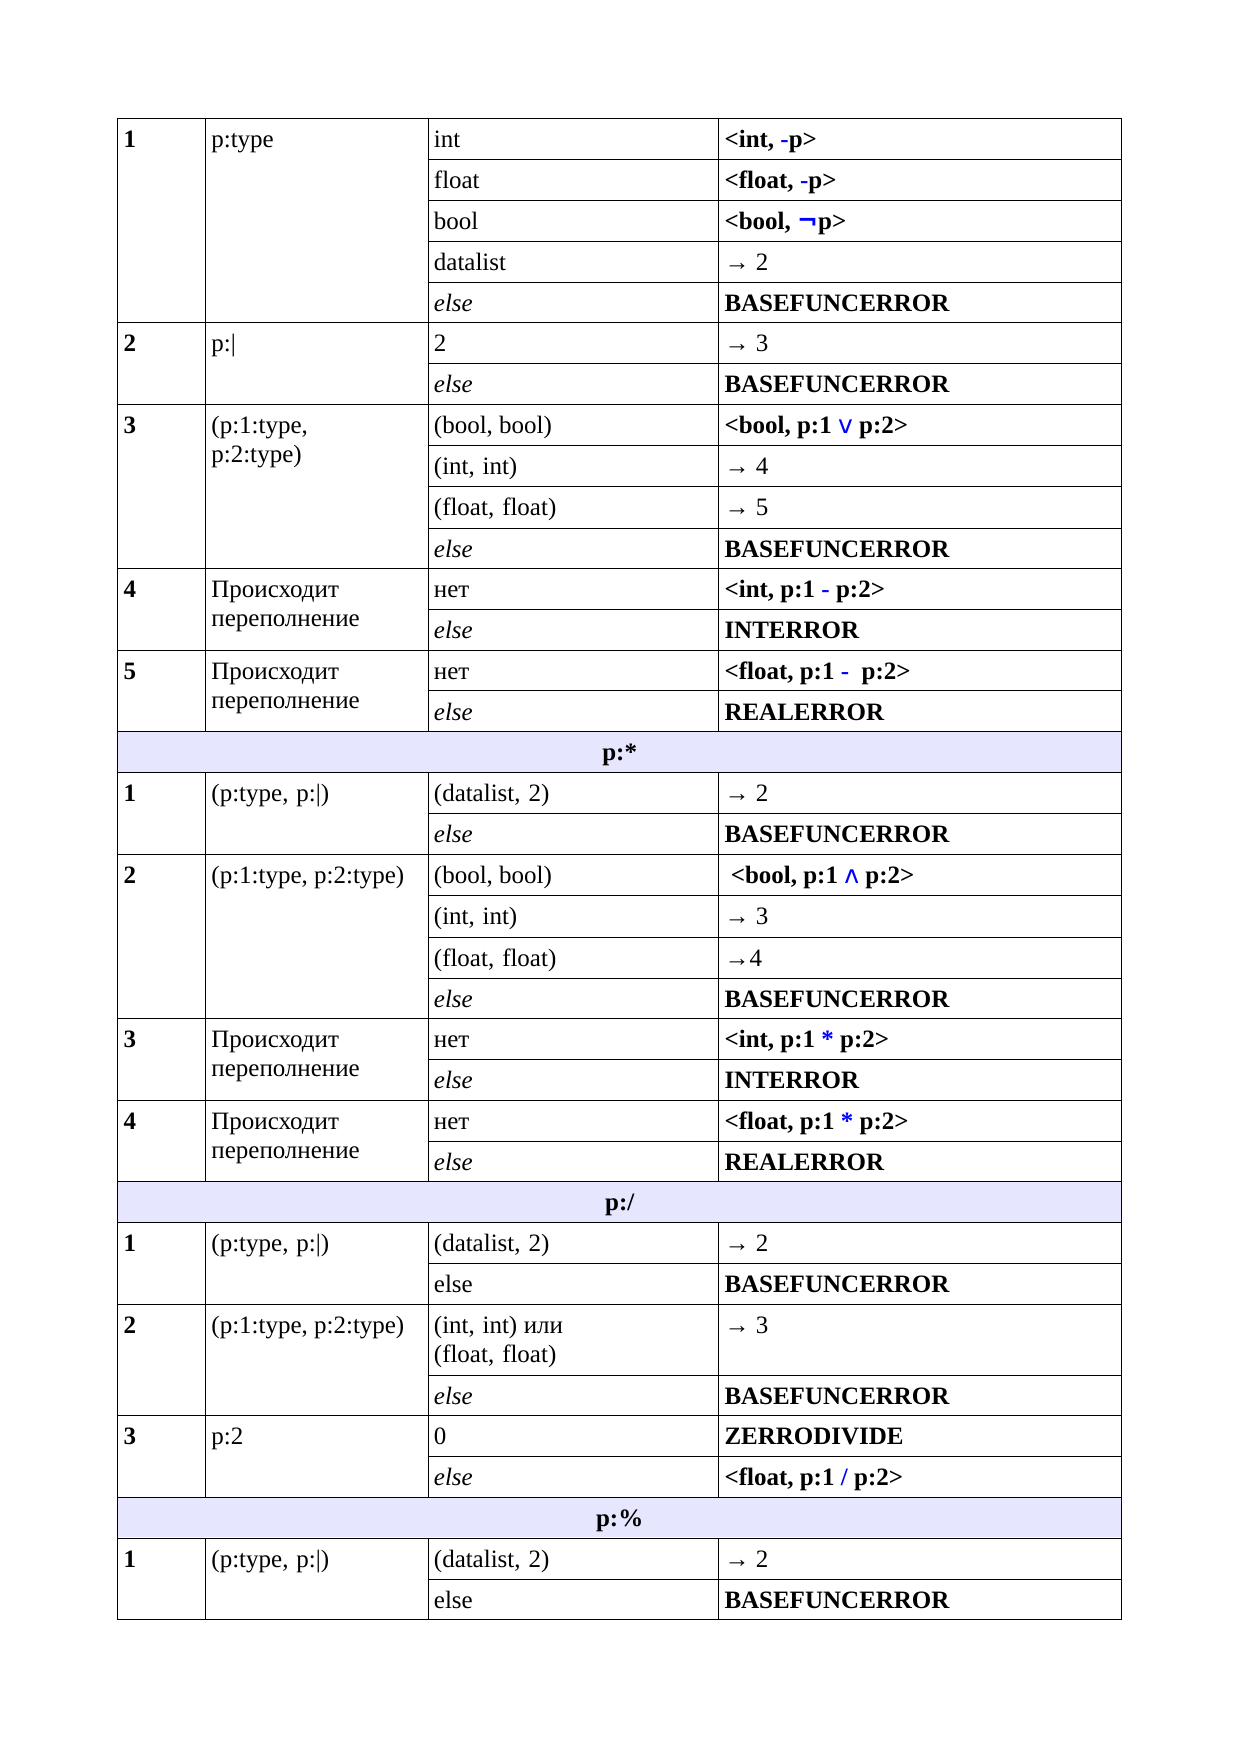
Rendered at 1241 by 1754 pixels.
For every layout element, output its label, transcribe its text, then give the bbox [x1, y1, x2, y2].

table_cell (datalist, 2) [429, 1539, 718, 1579]
table_cell REALERROR [719, 691, 1121, 731]
table_cell else [429, 1376, 718, 1415]
table_cell p:type [206, 119, 428, 322]
table_cell float [429, 160, 718, 199]
table_cell else [429, 1580, 718, 1619]
table_cell 2 [429, 323, 718, 363]
table_cell BASEFUNCERROR [719, 1580, 1121, 1619]
table_cell REALERROR [719, 1142, 1121, 1181]
table_cell else [429, 814, 718, 854]
table_cell нет [429, 1019, 718, 1059]
table_cell ZERRODIVIDE [719, 1416, 1121, 1456]
table_cell 2 [118, 323, 205, 404]
table_cell → 2 [719, 1539, 1121, 1579]
table_cell <float, p:1 * p:2> [719, 1101, 1121, 1141]
table_cell → 3 [719, 323, 1121, 363]
table_cell нет [429, 1101, 718, 1141]
table_cell → 5 [719, 487, 1121, 527]
table_cell Происходит переполнение [206, 651, 428, 731]
table_cell → 3 [719, 1305, 1121, 1374]
table_cell 1 [118, 1539, 205, 1619]
table_cell 3 [118, 1019, 205, 1100]
table_cell (p:1:type, p:2:type) [206, 1305, 428, 1415]
table_cell p:2 [206, 1416, 428, 1497]
table_cell (float, float) [429, 487, 718, 527]
table_cell 3 [118, 405, 205, 568]
table_cell (float, float) [429, 938, 718, 978]
table_cell INTERROR [719, 610, 1121, 650]
table_cell → 2 [719, 242, 1121, 282]
table_cell p:% [118, 1498, 1121, 1537]
table_cell else [429, 1457, 718, 1497]
table_cell → 4 [719, 446, 1121, 486]
table_cell (int, int) [429, 896, 718, 936]
table_cell <float, p:1 - p:2> [719, 651, 1121, 690]
table_cell else [429, 979, 718, 1018]
table_cell нет [429, 569, 718, 609]
table_cell BASEFUNCERROR [719, 979, 1121, 1018]
table_cell → 2 [719, 1223, 1121, 1263]
table_cell BASEFUNCERROR [719, 814, 1121, 854]
table_cell (bool, bool) [429, 405, 718, 445]
table_cell (p:type, p:|) [206, 1223, 428, 1304]
table_cell (p:type, p:|) [206, 773, 428, 854]
table_cell →4 [719, 938, 1121, 978]
table_cell else [429, 1060, 718, 1100]
table_cell p:/ [118, 1182, 1121, 1222]
table_cell else [429, 1264, 718, 1304]
table_cell (p:type, p:|) [206, 1539, 428, 1619]
table_cell <int, p:1 * p:2> [719, 1019, 1121, 1059]
table_cell int [429, 119, 718, 159]
table_cell 0 [429, 1416, 718, 1456]
table_cell 4 [118, 1101, 205, 1181]
table_cell 5 [118, 651, 205, 731]
table_cell bool [429, 201, 718, 241]
table_cell else [429, 691, 718, 731]
table_cell (p:1:type, p:2:type) [206, 855, 428, 1018]
table_cell else [429, 610, 718, 650]
table_cell BASEFUNCERROR [719, 1376, 1121, 1415]
table_cell нет [429, 651, 718, 690]
table_cell else [429, 283, 718, 322]
table_cell 1 [118, 119, 205, 322]
table_cell (datalist, 2) [429, 773, 718, 813]
table_cell (int, int) [429, 446, 718, 486]
table_cell (bool, bool) [429, 855, 718, 895]
table_cell else [429, 364, 718, 404]
table_cell <int, -p> [719, 119, 1121, 159]
table_cell p:| [206, 323, 428, 404]
table_cell (p:1:type, p:2:type) [206, 405, 428, 568]
table_cell <bool, p:1 ᴧ p:2> [719, 855, 1121, 895]
table_cell BASEFUNCERROR [719, 364, 1121, 404]
table_cell else [429, 529, 718, 568]
table_cell <bool, p:1 ᴠ p:2> [719, 405, 1121, 445]
table_cell BASEFUNCERROR [719, 1264, 1121, 1304]
table_cell <int, p:1 - p:2> [719, 569, 1121, 609]
table_cell Происходит переполнение [206, 1019, 428, 1100]
table_cell else [429, 1142, 718, 1181]
table_cell BASEFUNCERROR [719, 283, 1121, 322]
table_cell 4 [118, 569, 205, 650]
table_cell Происходит переполнение [206, 569, 428, 650]
table_cell → 3 [719, 896, 1121, 936]
table_cell <float, -p> [719, 160, 1121, 199]
table_cell Происходит переполнение [206, 1101, 428, 1181]
table_cell (int, int) или (float, float) [429, 1305, 718, 1374]
table_cell BASEFUNCERROR [719, 529, 1121, 568]
table_cell 2 [118, 1305, 205, 1415]
table_cell <float, p:1 / p:2> [719, 1457, 1121, 1497]
table_cell 2 [118, 855, 205, 1018]
table_cell 1 [118, 1223, 205, 1304]
table_cell 1 [118, 773, 205, 854]
table_cell INTERROR [719, 1060, 1121, 1100]
table_cell datalist [429, 242, 718, 282]
table_cell (datalist, 2) [429, 1223, 718, 1263]
table_cell p:* [118, 732, 1121, 772]
table_cell 3 [118, 1416, 205, 1497]
table_cell <bool, ¬p> [719, 201, 1121, 241]
table_cell → 2 [719, 773, 1121, 813]
